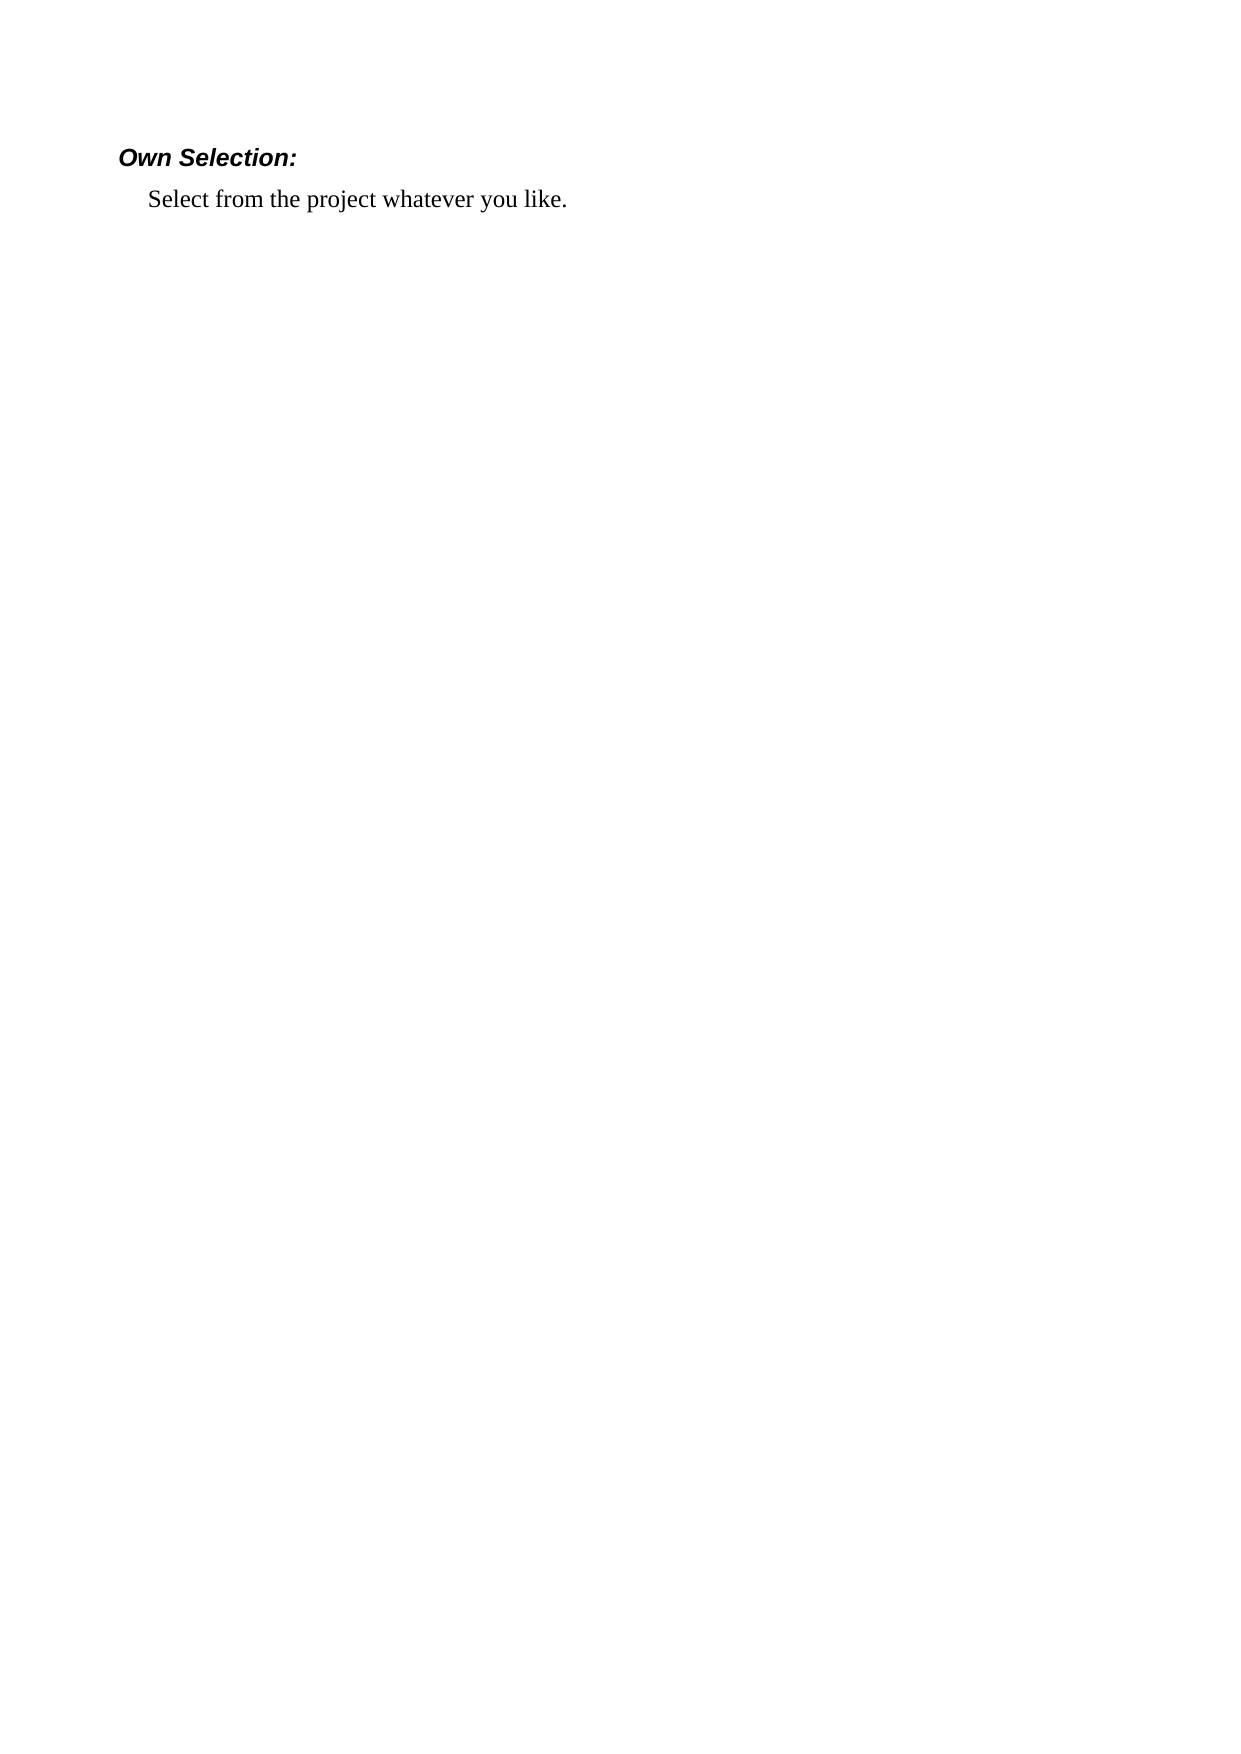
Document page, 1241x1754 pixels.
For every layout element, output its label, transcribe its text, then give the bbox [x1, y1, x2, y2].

text Select from the project whatever you like. [148, 184, 1122, 213]
subtitle Own Selection: [118, 143, 1122, 172]
